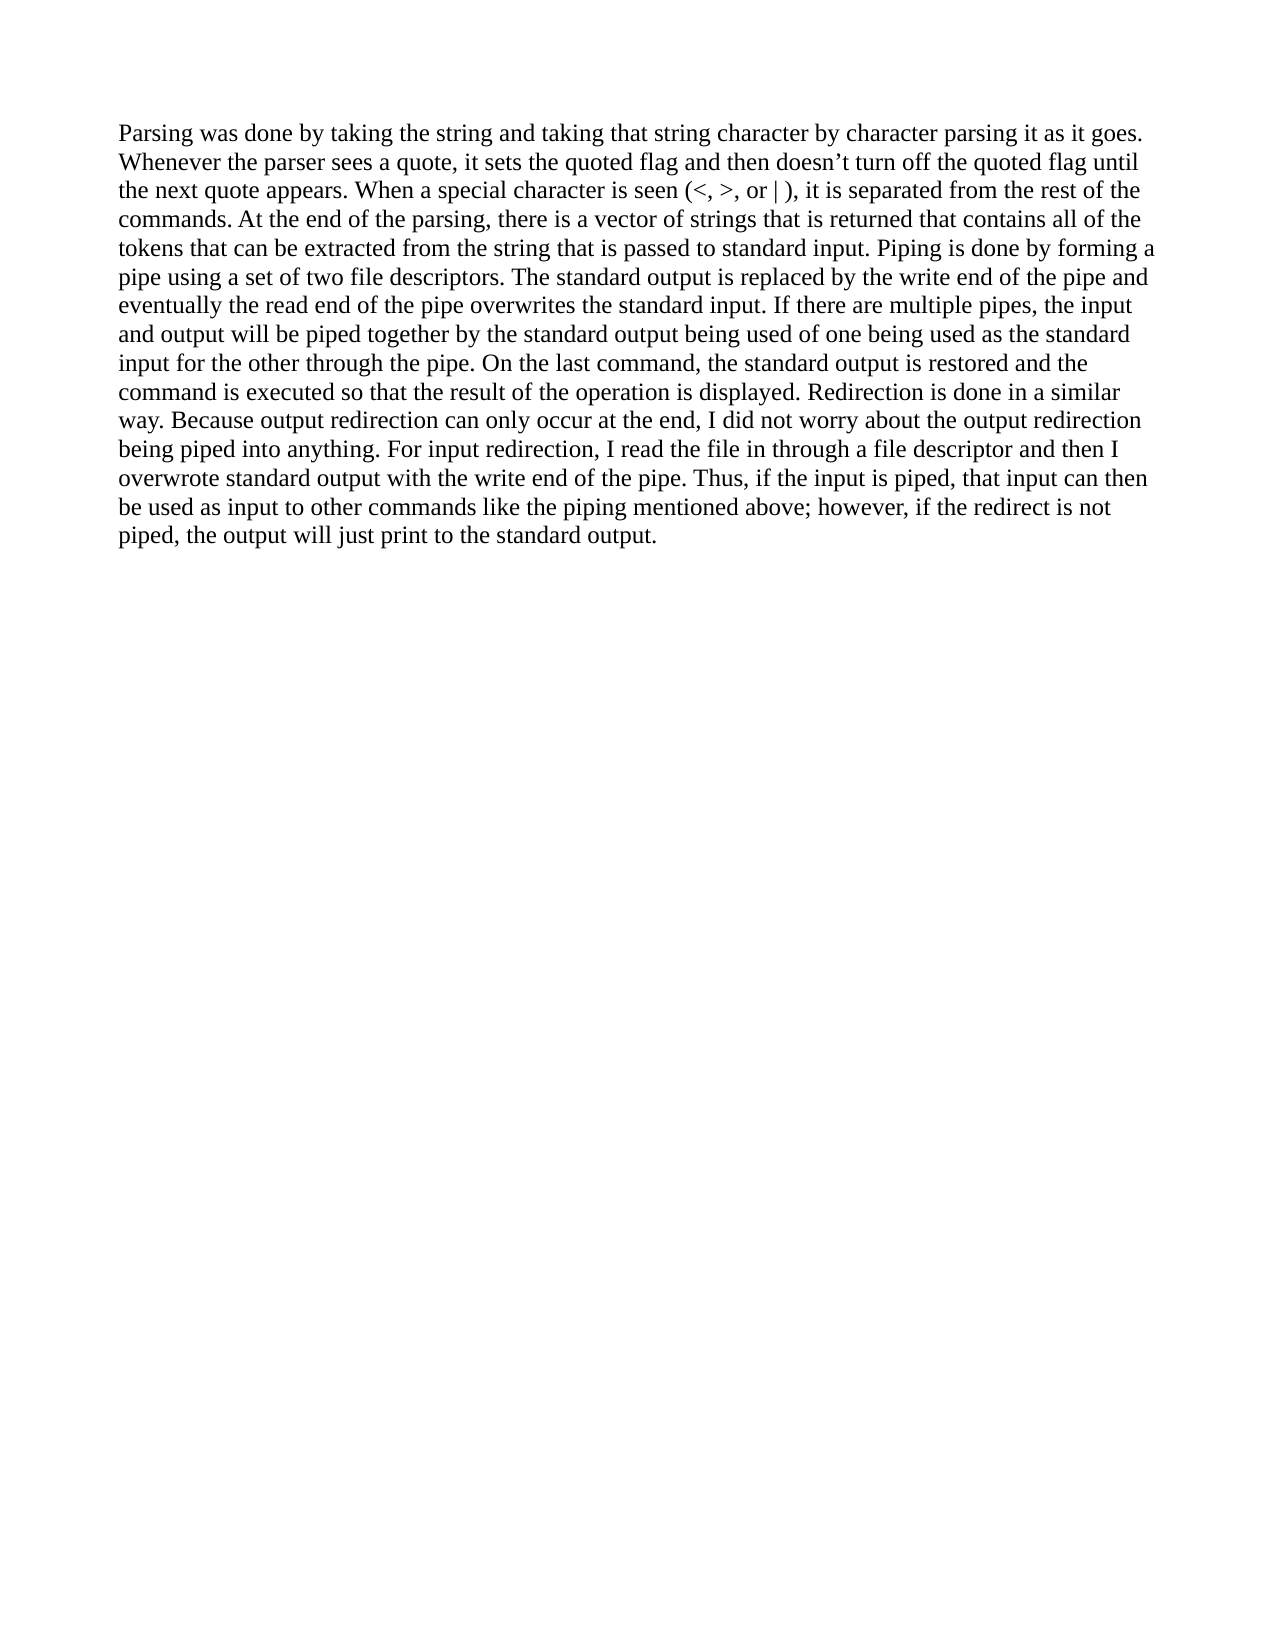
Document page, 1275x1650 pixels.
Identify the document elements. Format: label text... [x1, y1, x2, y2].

text Parsing was done by taking the string and taking that string character by character parsing it as it goes. Whenever the parser sees a quote, it sets the quoted flag and then doesn’t turn off the quoted flag until the next quote appears. When a special character is seen (<, >, or | ), it is separated from the rest of the commands. At the end of the parsing, there is a vector of strings that is returned that contains all of the tokens that can be extracted from the string that is passed to standard input. Piping is done by forming a pipe using a set of two file descriptors. The standard output is replaced by the write end of the pipe and eventually the read end of the pipe overwrites the standard input. If there are multiple pipes, the input and output will be piped together by the standard output being used of one being used as the standard input for the other through the pipe. On the last command, the standard output is restored and the command is executed so that the result of the operation is displayed. Redirection is done in a similar way. Because output redirection can only occur at the end, I did not worry about the output redirection being piped into anything. For input redirection, I read the file in through a file descriptor and then I overwrote standard output with the write end of the pipe. Thus, if the input is piped, that input can then be used as input to other commands like the piping mentioned above; however, if the redirect is not piped, the output will just print to the standard output. [118, 118, 1157, 549]
